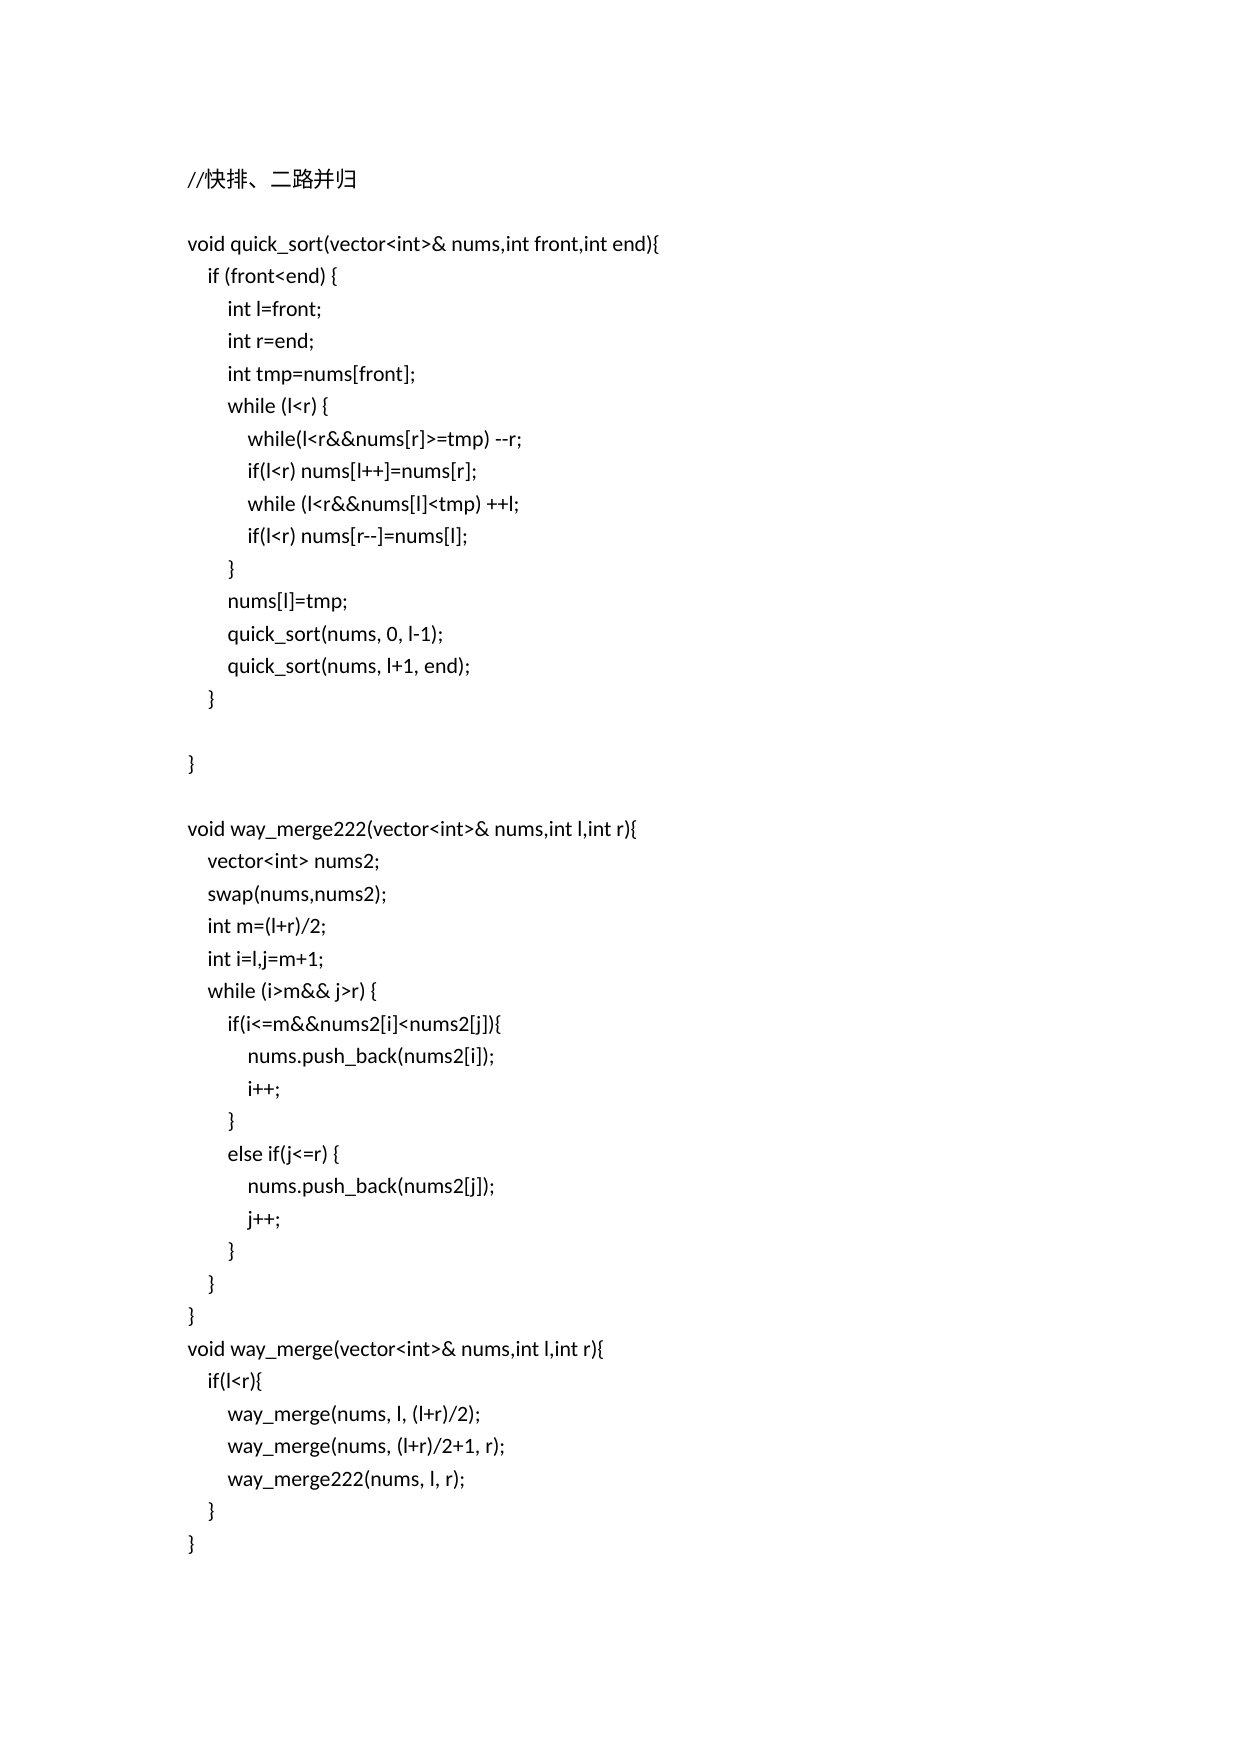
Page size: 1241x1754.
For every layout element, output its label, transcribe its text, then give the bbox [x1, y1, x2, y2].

text if(l<r){ [187, 1364, 1053, 1397]
text nums.push_back(nums2[i]); [187, 1039, 1053, 1072]
text quick_sort(nums, l+1, end); [187, 649, 1053, 682]
text if (front<end) { [187, 259, 1053, 292]
text way_merge(nums, (l+r)/2+1, r); [187, 1429, 1053, 1462]
text nums[l]=tmp; [187, 584, 1053, 617]
text void way_merge(vector<int>& nums,int l,int r){ [187, 1332, 1053, 1364]
text while (l<r&&nums[l]<tmp) ++l; [187, 487, 1053, 519]
text int r=end; [187, 324, 1053, 357]
text if(l<r) nums[l++]=nums[r]; [187, 454, 1053, 487]
text } [187, 1299, 1053, 1332]
text way_merge(nums, l, (l+r)/2); [187, 1397, 1053, 1429]
text swap(nums,nums2); [187, 877, 1053, 909]
text } [187, 682, 1053, 714]
text else if(j<=r) { [187, 1137, 1053, 1169]
text } [187, 552, 1053, 584]
text } [187, 1234, 1053, 1267]
text nums.push_back(nums2[j]); [187, 1169, 1053, 1202]
text i++; [187, 1072, 1053, 1104]
text vector<int> nums2; [187, 844, 1053, 877]
text } [187, 1267, 1053, 1299]
text } [187, 747, 1053, 779]
text quick_sort(nums, 0, l-1); [187, 617, 1053, 649]
text void way_merge222(vector<int>& nums,int l,int r){ [187, 812, 1053, 844]
text } [187, 1104, 1053, 1137]
text while (l<r) { [187, 389, 1053, 422]
text int m=(l+r)/2; [187, 909, 1053, 942]
text int tmp=nums[front]; [187, 357, 1053, 389]
text j++; [187, 1202, 1053, 1234]
text } [187, 1527, 1053, 1559]
text } [187, 1494, 1053, 1527]
text way_merge222(nums, l, r); [187, 1462, 1053, 1494]
text if(i<=m&&nums2[i]<nums2[j]){ [187, 1007, 1053, 1039]
text while(l<r&&nums[r]>=tmp) --r; [187, 422, 1053, 454]
text void quick_sort(vector<int>& nums,int front,int end){ [187, 227, 1053, 259]
text int i=l,j=m+1; [187, 942, 1053, 974]
text while (i>m&& j>r) { [187, 974, 1053, 1007]
text int l=front; [187, 292, 1053, 324]
text if(l<r) nums[r--]=nums[l]; [187, 519, 1053, 552]
text //快排、二路并归 [187, 162, 1053, 194]
